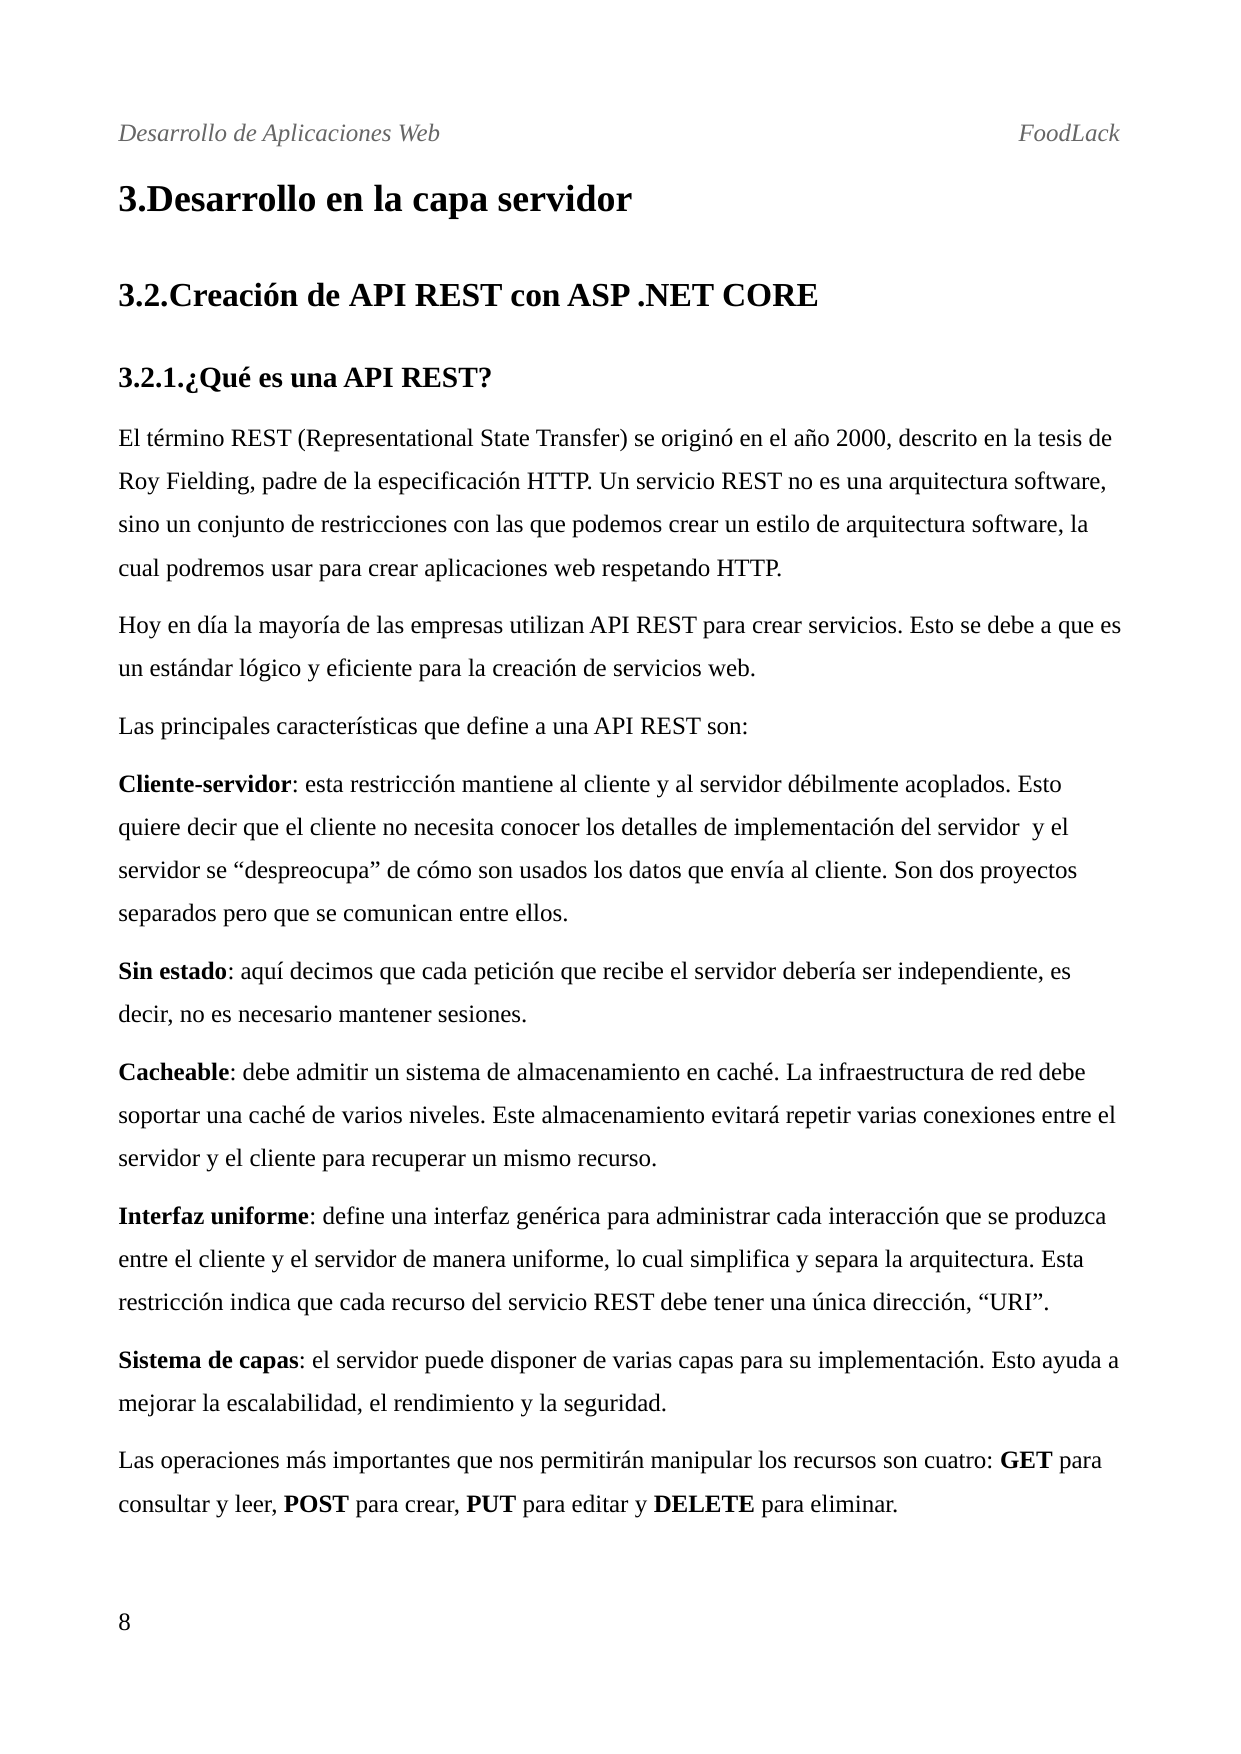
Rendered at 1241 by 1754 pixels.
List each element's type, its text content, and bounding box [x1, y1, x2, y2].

text Cacheable: debe admitir un sistema de almacenamiento en caché. La infraestructura de red debe soportar una caché de varios niveles. Este almacenamiento evitará repetir varias conexiones entre el servidor y el cliente para recuperar un mismo recurso. [118, 1057, 1122, 1172]
text Las operaciones más importantes que nos permitirán manipular los recursos son cuatro: GET para consultar y leer, POST para crear, PUT para editar y DELETE para eliminar. [118, 1446, 1122, 1517]
text Interfaz uniforme: define una interfaz genérica para administrar cada interacción que se produzca entre el cliente y el servidor de manera uniforme, lo cual simplifica y separa la arquitectura. Esta restricción indica que cada recurso del servicio REST debe tener una única dirección, “URI”. [118, 1201, 1122, 1316]
text Las principales características que define a una API REST son: [118, 711, 1122, 740]
subtitle 3.2.Creación de API REST con ASP .NET CORE [118, 275, 1122, 314]
text Sin estado: aquí decimos que cada petición que recibe el servidor debería ser independiente, es decir, no es necesario mantener sesiones. [118, 956, 1122, 1028]
text Hoy en día la mayoría de las empresas utilizan API REST para crear servicios. Esto se debe a que es un estándar lógico y eficiente para la creación de servicios web. [118, 610, 1122, 682]
text Cliente-servidor: esta restricción mantiene al cliente y al servidor débilmente acoplados. Esto quiere decir que el cliente no necesita conocer los detalles de implementación del servidor y el servidor se “despreocupa” de cómo son usados los datos que envía al cliente. Son dos proyectos separados pero que se comunican entre ellos. [118, 769, 1122, 927]
text El término REST (Representational State Transfer) se originó en el año 2000, descrito en la tesis de Roy Fielding, padre de la especificación HTTP. Un servicio REST no es una arquitectura software, sino un conjunto de restricciones con las que podemos crear un estilo de arquitectura software, la cual podremos usar para crear aplicaciones web respetando HTTP. [118, 423, 1122, 581]
subtitle 3.Desarrollo en la capa servidor [118, 176, 1122, 220]
text Sistema de capas: el servidor puede disponer de varias capas para su implementación. Esto ayuda a mejorar la escalabilidad, el rendimiento y la seguridad. [118, 1345, 1122, 1417]
subtitle 3.2.1.¿Qué es una API REST? [118, 360, 1122, 394]
